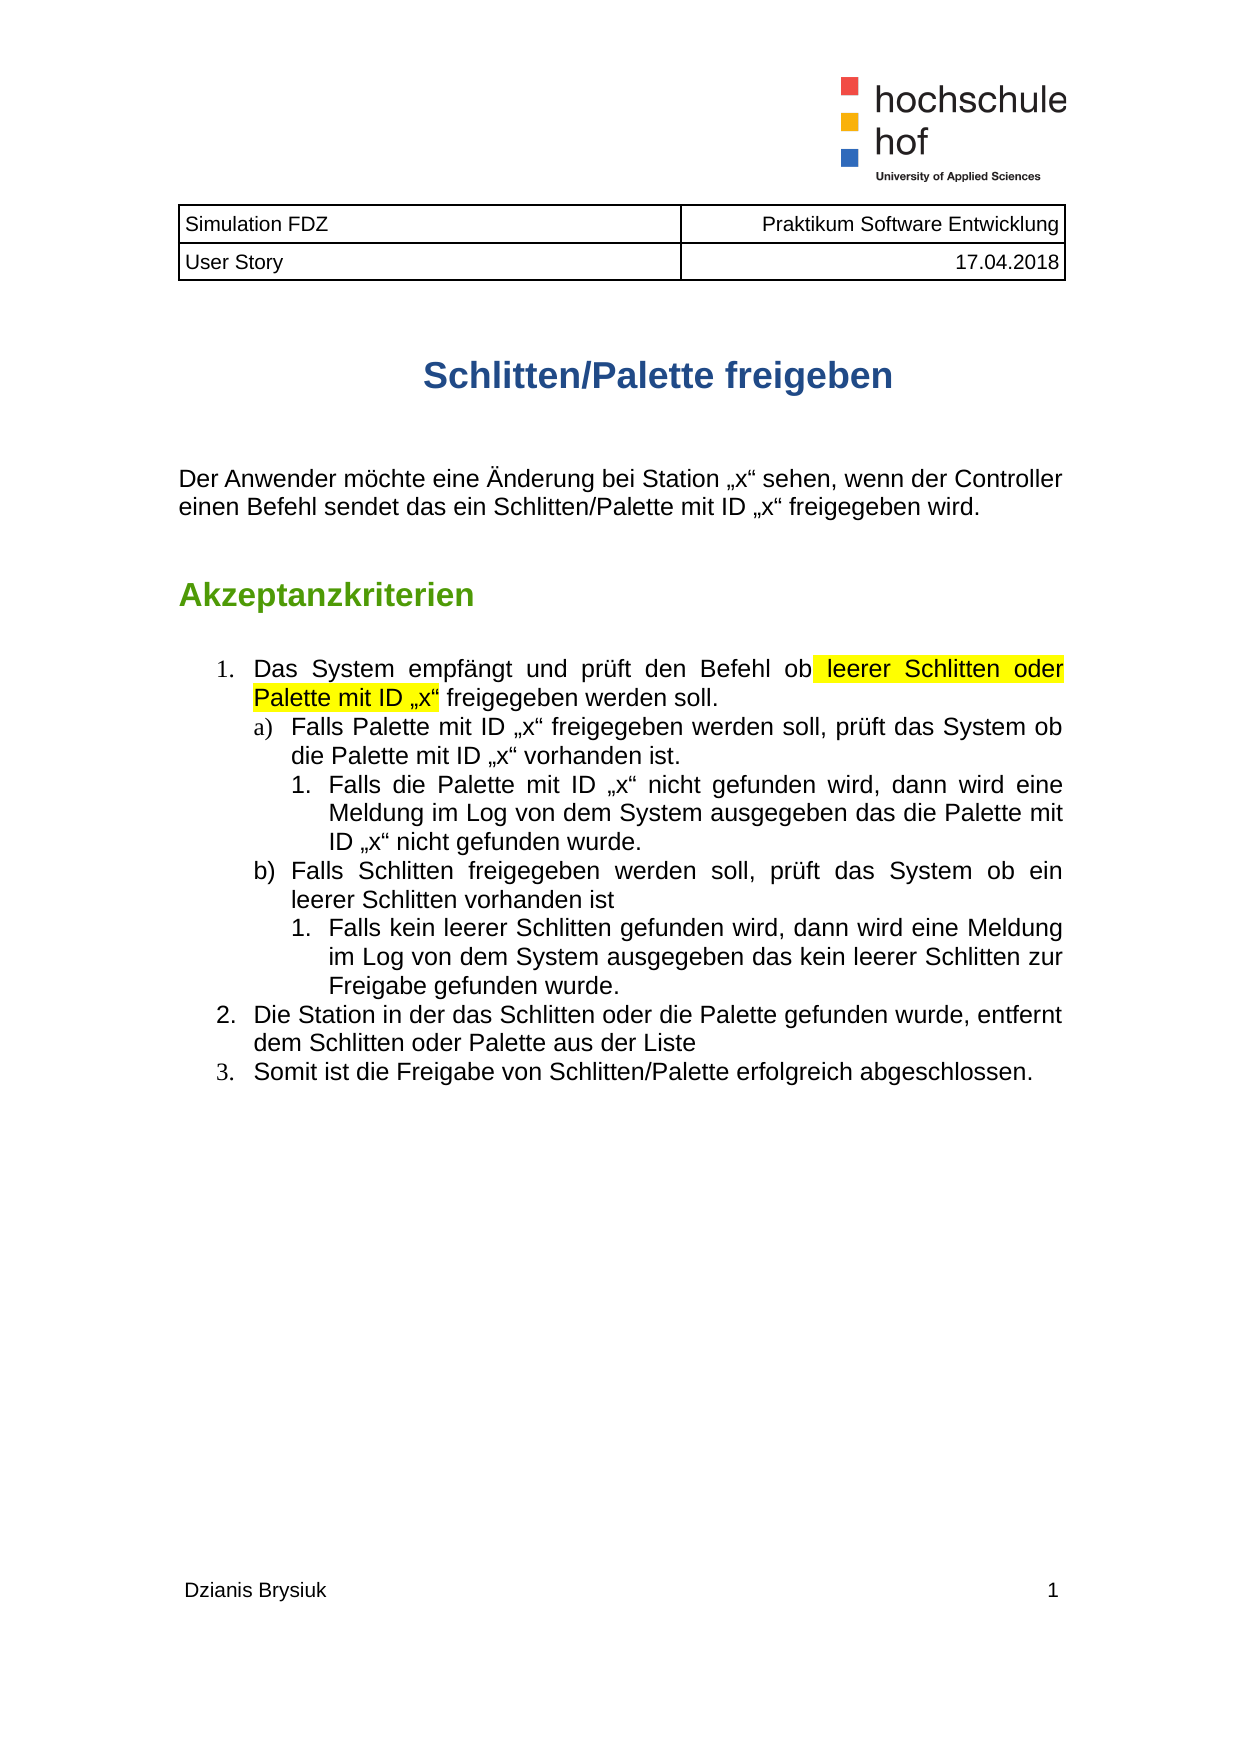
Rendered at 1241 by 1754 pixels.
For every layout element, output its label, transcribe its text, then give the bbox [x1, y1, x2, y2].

text Schlitten/Palette freigeben [178, 353, 1064, 396]
text Der Anwender möchte eine Änderung bei Station „x“ sehen, wenn der Controller einen Befehl sendet das ein Schlitten/Palette mit ID „x“ freigegeben wird. [178, 463, 1064, 521]
subtitle Akzeptanzkriterien [178, 575, 1064, 613]
list Falls Palette mit ID „x“ freigegeben werden soll, prüft das System ob die Palette mit ID „x“ vorhanden ist. [253, 712, 1064, 770]
list Die Station in der das Schlitten oder die Palette gefunden wurde, entfernt dem Schlitten oder Palette aus der Liste [216, 1000, 1064, 1057]
list Falls kein leerer Schlitten gefunden wird, dann wird eine Meldung im Log von dem System ausgegeben das kein leerer Schlitten zur Freigabe gefunden wurde. [291, 913, 1064, 1000]
list Das System empfängt und prüft den Befehl ob leerer Schlitten oder Palette mit ID „x“ freigegeben werden soll. [216, 654, 1064, 712]
list Falls die Palette mit ID „x“ nicht gefunden wird, dann wird eine Meldung im Log von dem System ausgegeben das die Palette mit ID „x“ nicht gefunden wurde. [291, 770, 1064, 856]
list Somit ist die Freigabe von Schlitten/Palette erfolgreich abgeschlossen. [216, 1057, 1064, 1086]
list Falls Schlitten freigegeben werden soll, prüft das System ob ein leerer Schlitten vorhanden ist [253, 856, 1064, 913]
picture [841, 77, 1067, 182]
